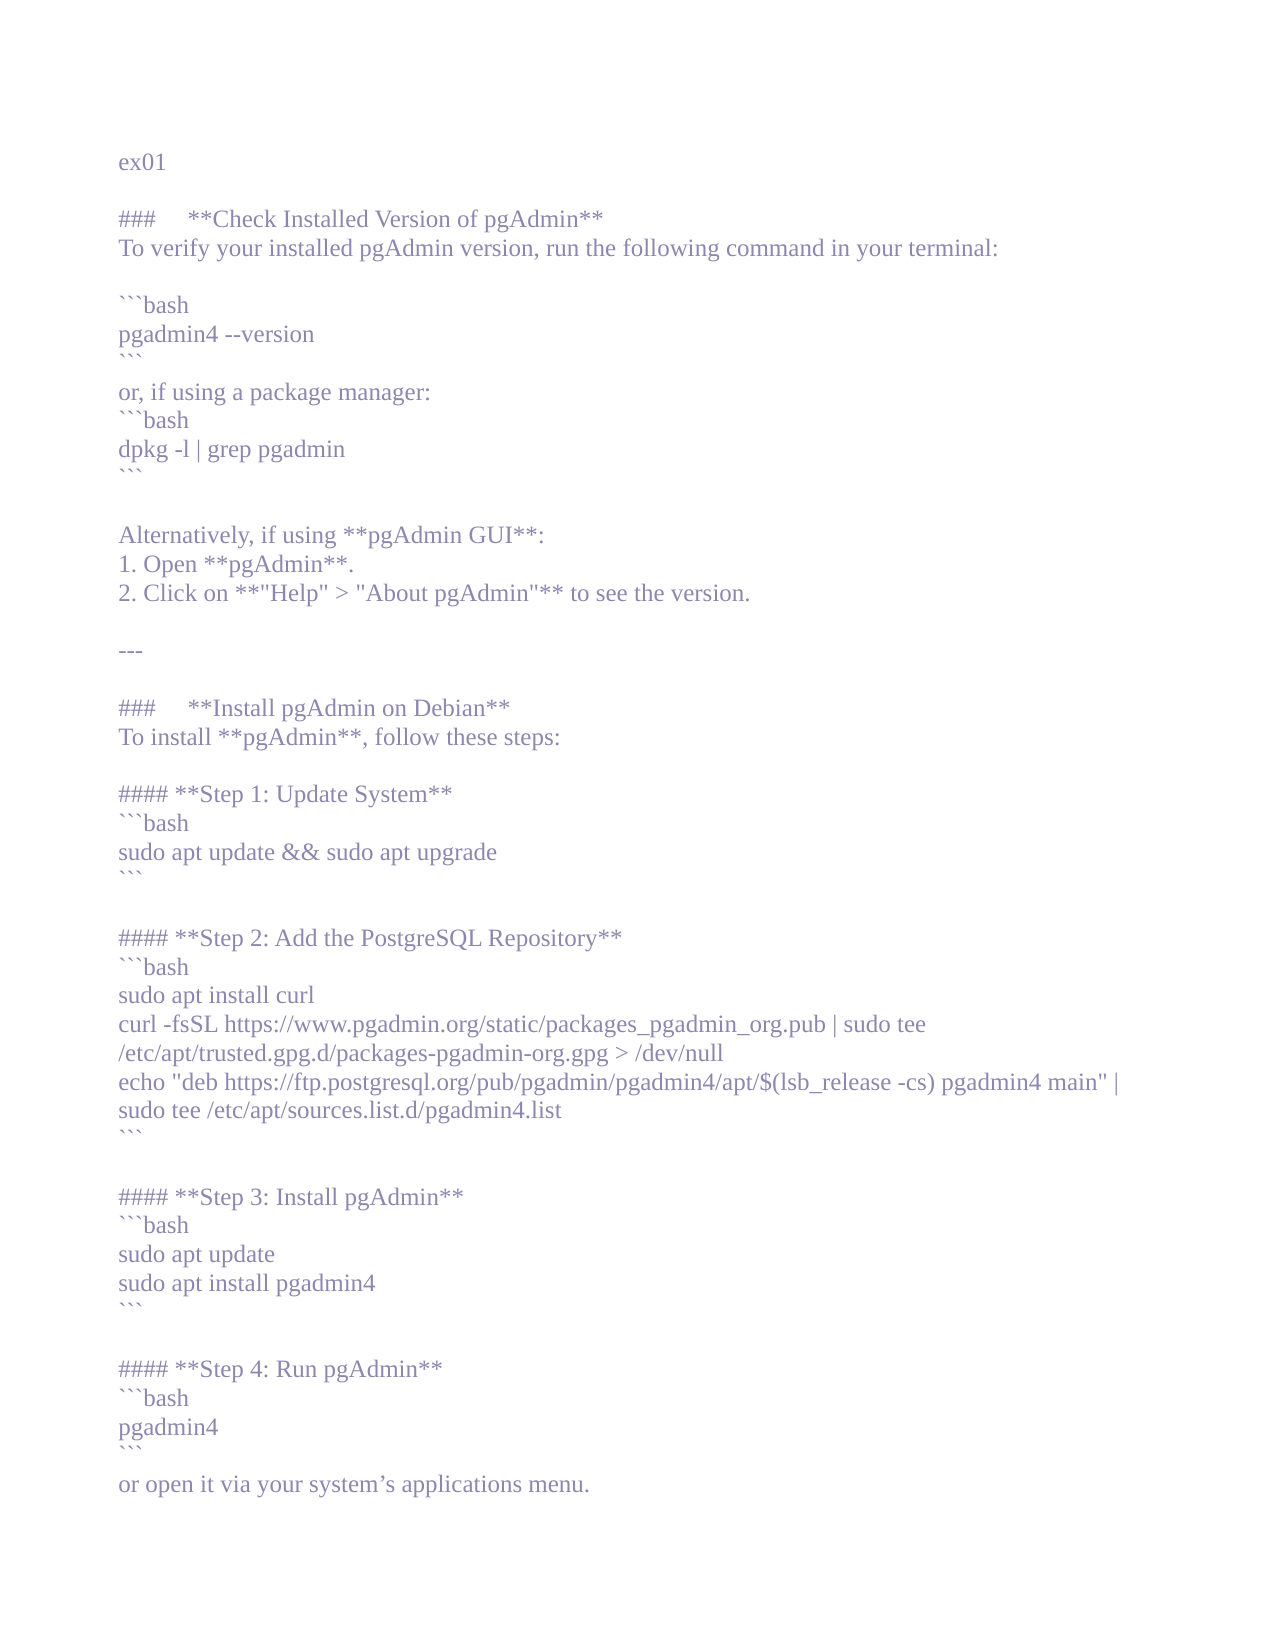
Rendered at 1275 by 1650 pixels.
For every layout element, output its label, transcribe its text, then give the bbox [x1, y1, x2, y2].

text pgadmin4 --version [118, 319, 1157, 348]
text ```bash [118, 952, 1157, 981]
text ``` [118, 1441, 1157, 1469]
text 1. Open **pgAdmin**. [118, 549, 1157, 578]
text #### **Step 1: Update System** [118, 779, 1157, 808]
text 2. Click on **"Help" > "About pgAdmin"** to see the version. [118, 578, 1157, 607]
text ex01 [118, 147, 1157, 176]
text pgadmin4 [118, 1412, 1157, 1441]
text ```bash [118, 291, 1157, 319]
text Alternatively, if using **pgAdmin GUI**: [118, 521, 1157, 549]
text sudo apt install pgadmin4 [118, 1268, 1157, 1297]
text sudo apt install curl [118, 981, 1157, 1009]
text ### 🚀 **Install pgAdmin on Debian** [118, 693, 1157, 722]
text or open it via your system’s applications menu. [118, 1469, 1157, 1498]
text ``` [118, 463, 1157, 492]
text ``` [118, 1297, 1157, 1326]
text sudo apt update [118, 1239, 1157, 1268]
text curl -fsSL https://www.pgadmin.org/static/packages_pgadmin_org.pub | sudo tee /etc/apt/trusted.gpg.d/packages-pgadmin-org.gpg > /dev/null [118, 1009, 1157, 1067]
text ```bash [118, 406, 1157, 434]
text or, if using a package manager: [118, 377, 1157, 406]
text ``` [118, 1124, 1157, 1153]
text sudo apt update && sudo apt upgrade [118, 837, 1157, 866]
text ``` [118, 866, 1157, 894]
text To verify your installed pgAdmin version, run the following command in your terminal: [118, 233, 1157, 262]
text To install **pgAdmin**, follow these steps: [118, 722, 1157, 751]
text ```bash [118, 1211, 1157, 1239]
text #### **Step 2: Add the PostgreSQL Repository** [118, 923, 1157, 952]
text --- [118, 636, 1157, 664]
text ```bash [118, 1383, 1157, 1412]
text dpkg -l | grep pgadmin [118, 434, 1157, 463]
text #### **Step 4: Run pgAdmin** [118, 1354, 1157, 1383]
text ```bash [118, 808, 1157, 837]
text ``` [118, 348, 1157, 377]
text ### ✅ **Check Installed Version of pgAdmin** [118, 204, 1157, 233]
text echo "deb https://ftp.postgresql.org/pub/pgadmin/pgadmin4/apt/$(lsb_release -cs) pgadmin4 main" | sudo tee /etc/apt/sources.list.d/pgadmin4.list [118, 1067, 1157, 1124]
text #### **Step 3: Install pgAdmin** [118, 1182, 1157, 1211]
